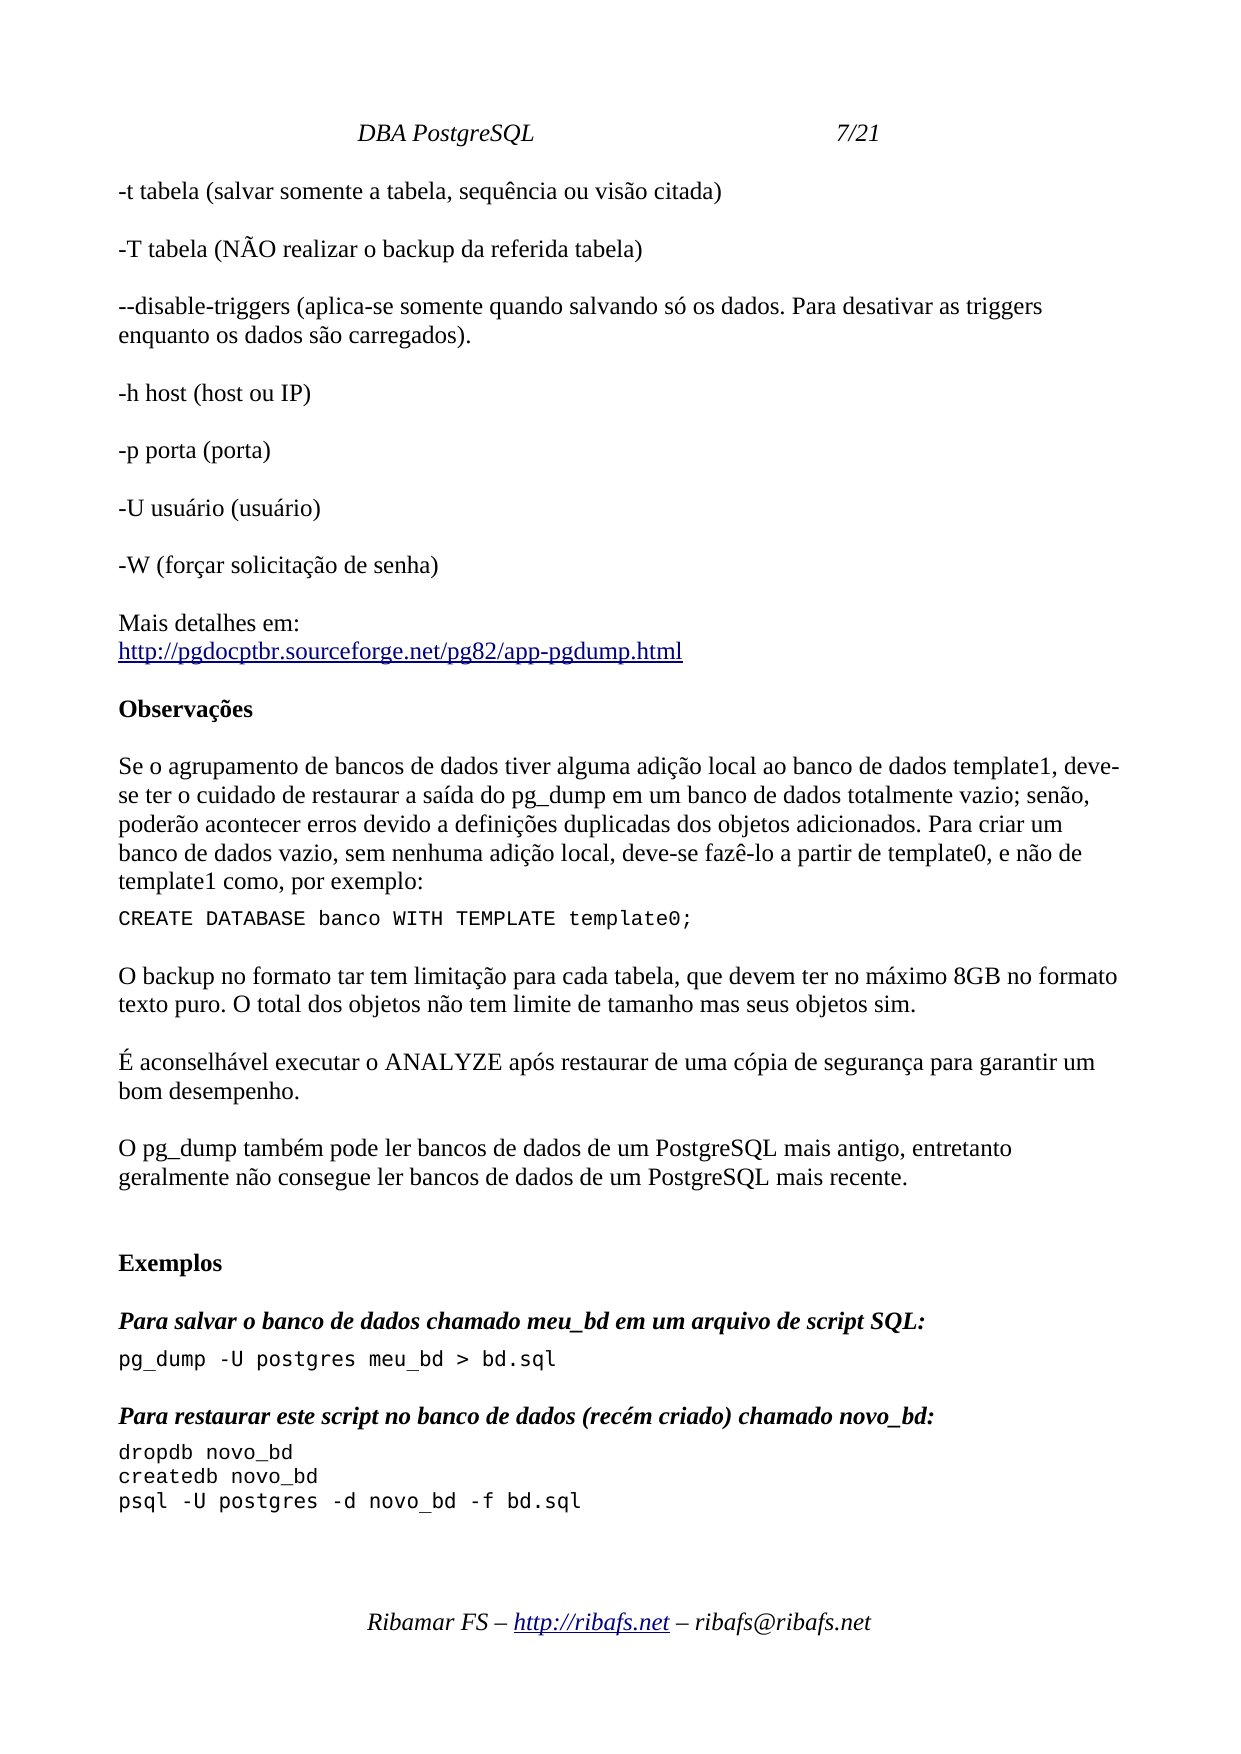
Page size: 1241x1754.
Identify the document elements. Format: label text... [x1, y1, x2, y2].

text Mais detalhes em: [118, 608, 1122, 636]
text dropdb novo_bd createdb novo_bd psql -U postgres -d novo_bd -f bd.sql [118, 1442, 1122, 1513]
text Exemplos [118, 1219, 1122, 1277]
text pg_dump -U postgres meu_bd > bd.sql [118, 1347, 1122, 1371]
text Para salvar o banco de dados chamado meu_bd em um arquivo de script SQL: [118, 1306, 1122, 1334]
text É aconselhável executar o ANALYZE após restaurar de uma cópia de segurança para garantir um bom desempenho. [118, 1047, 1122, 1104]
text -T tabela (NÃO realizar o backup da referida tabela) [118, 234, 1122, 263]
text O backup no formato tar tem limitação para cada tabela, que devem ter no máximo 8GB no formato texto puro. O total dos objetos não tem limite de tamanho mas seus objetos sim. [118, 961, 1122, 1018]
text -p porta (porta) [118, 435, 1122, 464]
text -U usuário (usuário) [118, 493, 1122, 521]
text Se o agrupamento de bancos de dados tiver alguma adição local ao banco de dados template1, deve-se ter o cuidado de restaurar a saída do pg_dump em um banco de dados totalmente vazio; senão, poderão acontecer erros devido a definições duplicadas dos objetos adicionados. Para criar um banco de dados vazio, sem nenhuma adição local, deve-se fazê-lo a partir de template0, e não de template1 como, por exemplo: [118, 751, 1122, 895]
text O pg_dump também pode ler bancos de dados de um PostgreSQL mais antigo, entretanto geralmente não consegue ler bancos de dados de um PostgreSQL mais recente. [118, 1133, 1122, 1191]
text CREATE DATABASE banco WITH TEMPLATE template0; [118, 908, 1122, 931]
text -t tabela (salvar somente a tabela, sequência ou visão citada) [118, 176, 1122, 205]
text Para restaurar este script no banco de dados (recém criado) chamado novo_bd: [118, 1401, 1122, 1429]
text -W (forçar solicitação de senha) [118, 550, 1122, 579]
text -h host (host ou IP) [118, 378, 1122, 406]
text http://pgdocptbr.sourceforge.net/pg82/app-pgdump.html [118, 636, 1122, 665]
text Observações [118, 694, 1122, 723]
text --disable-triggers (aplica-se somente quando salvando só os dados. Para desativar as triggers enquanto os dados são carregados). [118, 291, 1122, 349]
